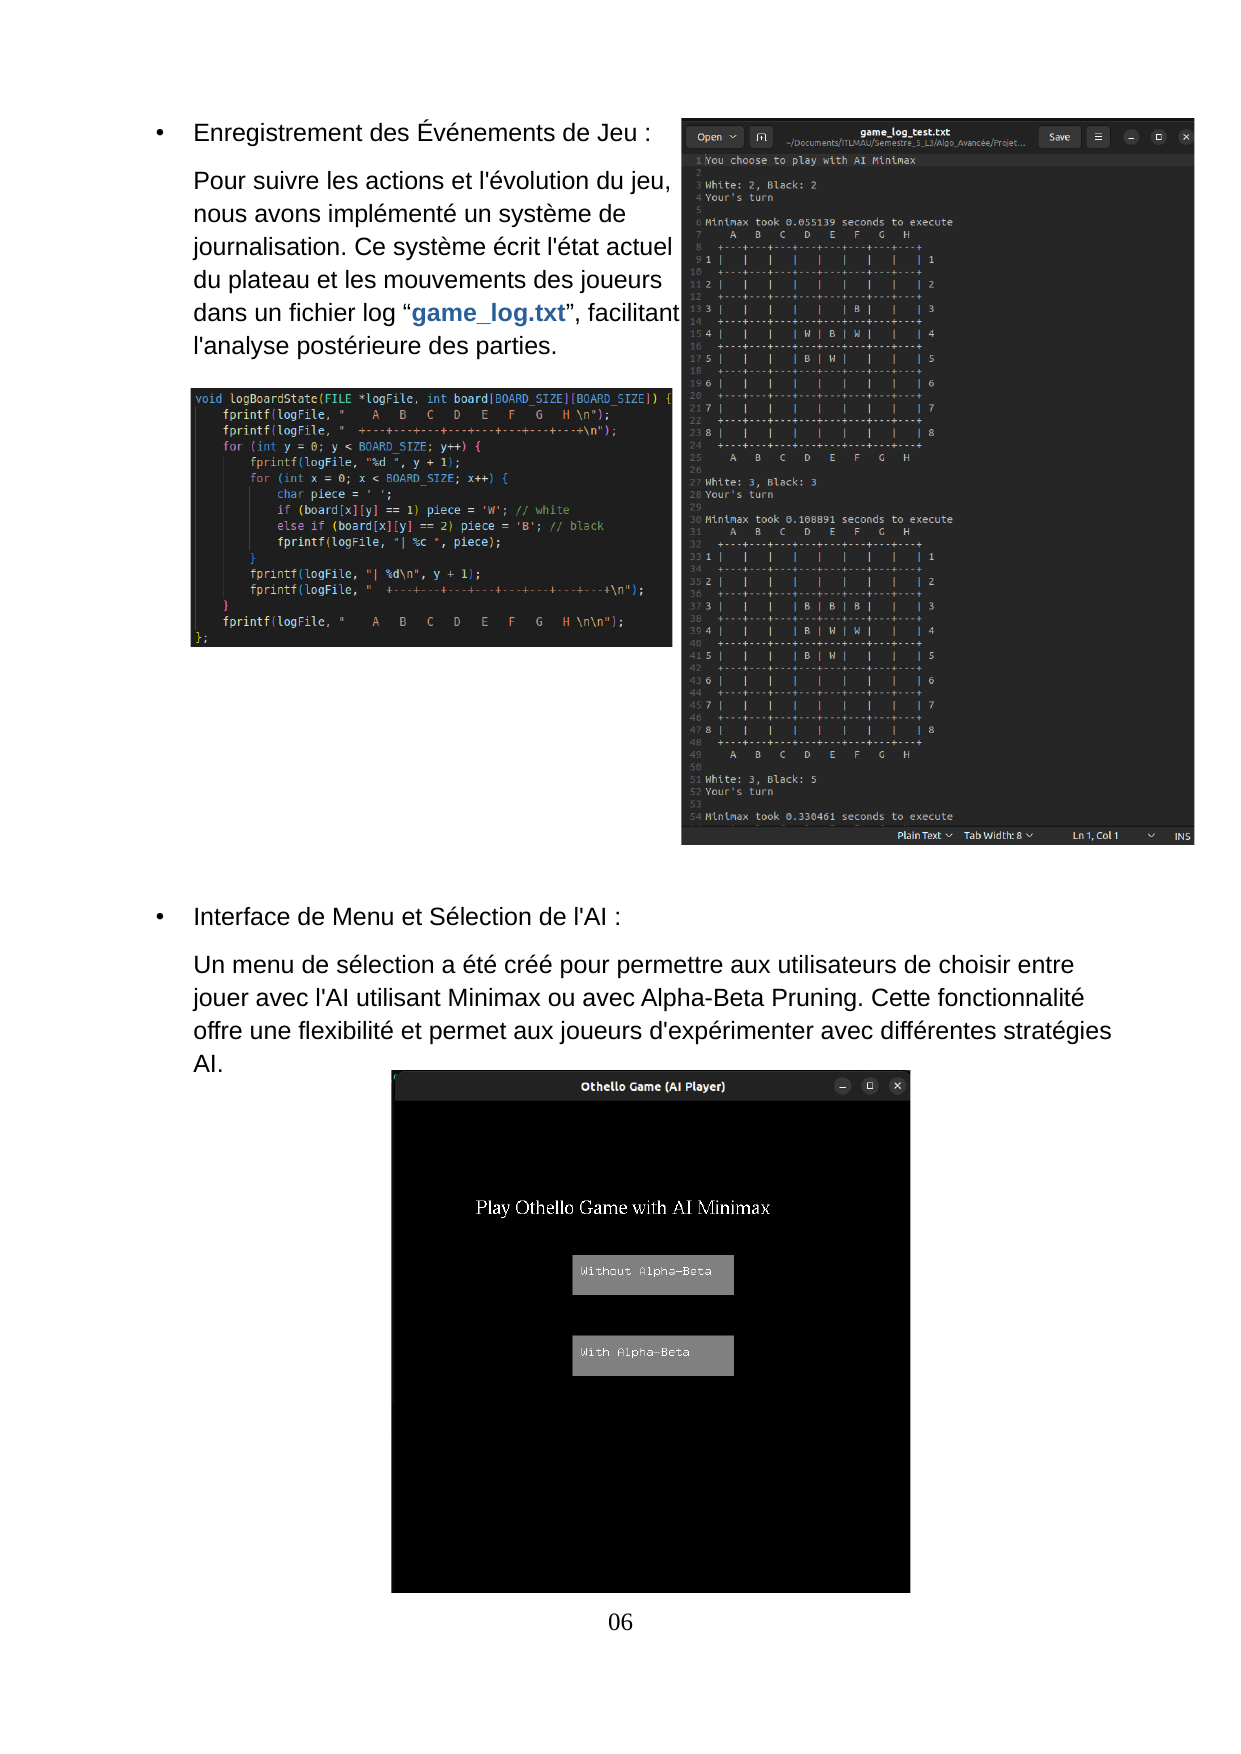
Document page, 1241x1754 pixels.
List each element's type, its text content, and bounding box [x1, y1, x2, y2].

picture [190, 388, 673, 647]
list Pour suivre les actions et l'évolution du jeu, nous avons implémenté un système de journalisation. Ce système écrit l'état actuel du plateau et les mouvements des joueurs dans un fichier log “game_log.txt”, facilitant l'analyse postérieure des parties. [156, 166, 681, 360]
picture [681, 118, 1195, 845]
picture [391, 1070, 911, 1593]
list Interface de Menu et Sélection de l'AI : [156, 902, 1122, 931]
list Un menu de sélection a été créé pour permettre aux utilisateurs de choisir entre jouer avec l'AI utilisant Minimax ou avec Alpha-Beta Pruning. Cette fonctionnalité offre une flexibilité et permet aux joueurs d'expérimenter avec différentes stratégies AI. [156, 950, 1122, 1078]
list Enregistrement des Événements de Jeu : [156, 118, 681, 147]
